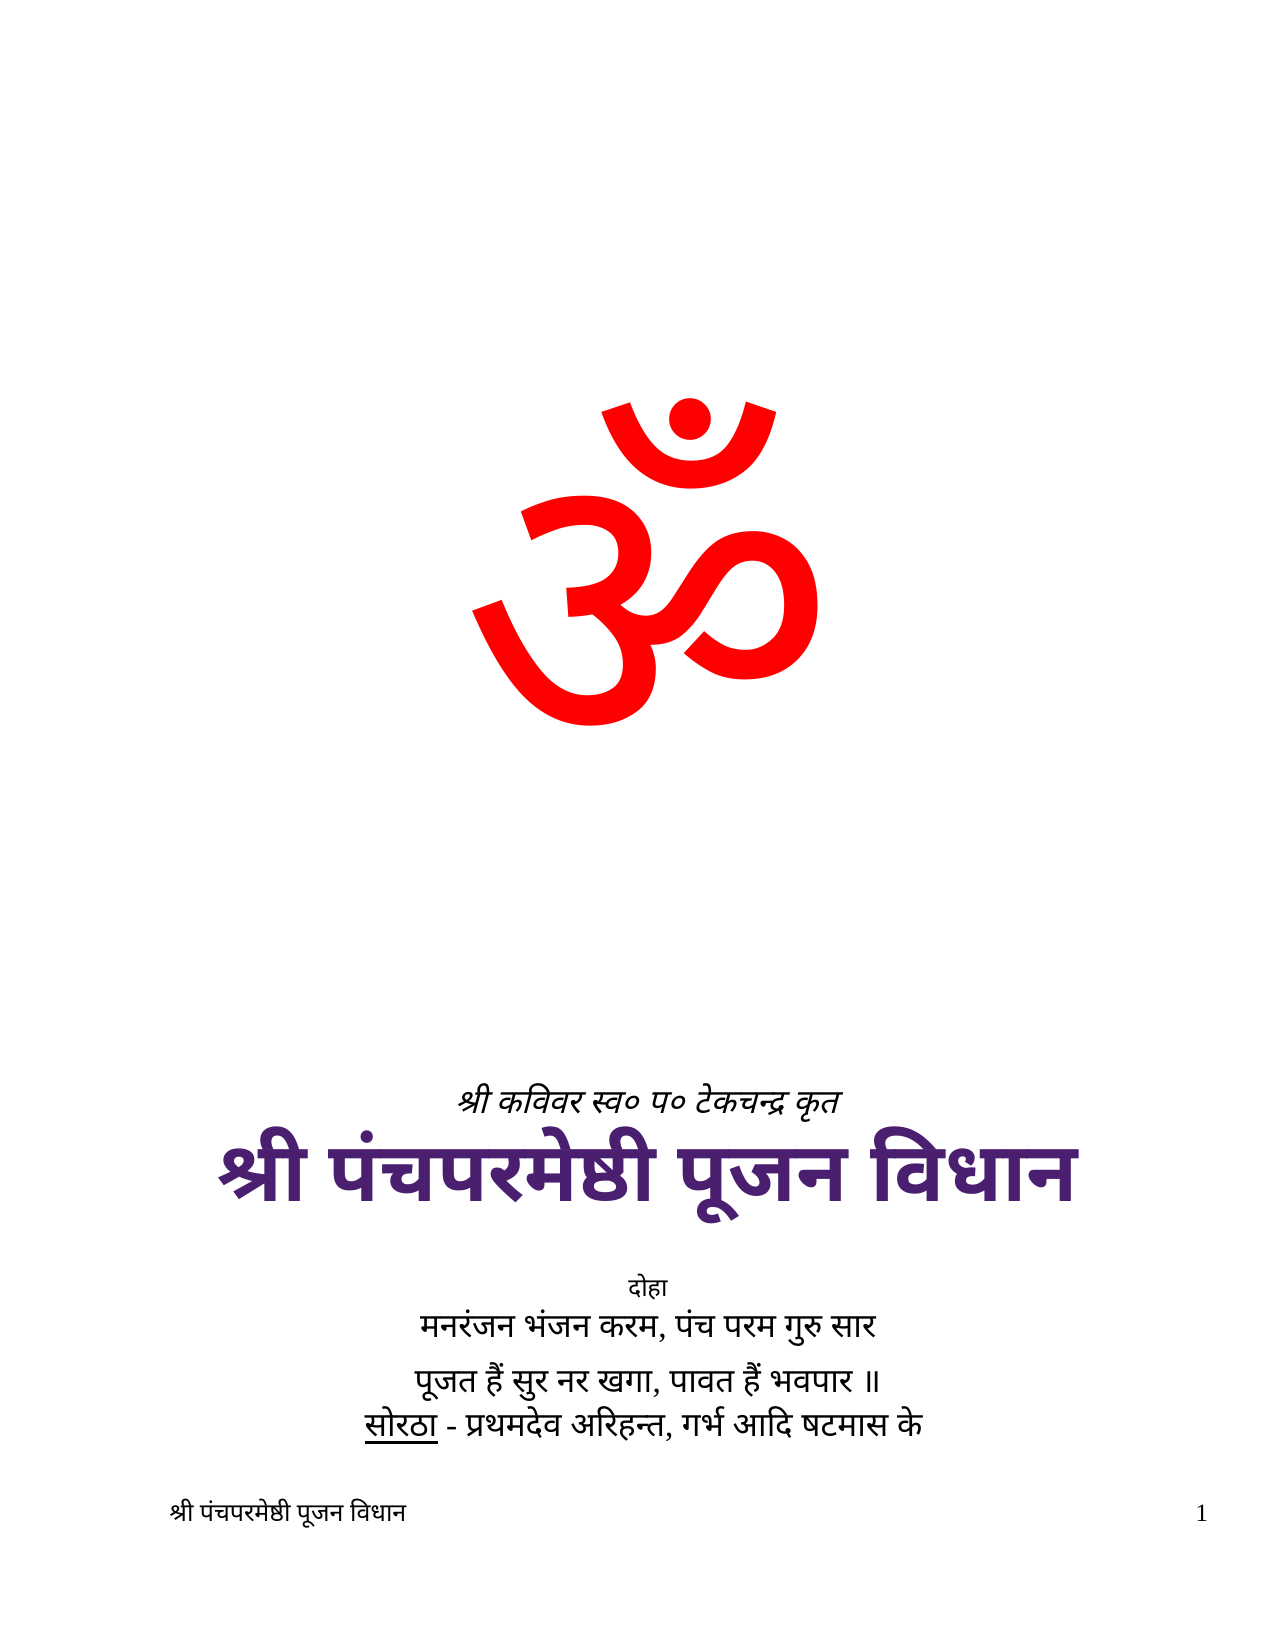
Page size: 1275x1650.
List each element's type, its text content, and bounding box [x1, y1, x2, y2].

text श्री पंचपरमेष्ठी पूजन विधान [87, 1127, 1208, 1235]
text श्री कविवर स्व० प० टेकचन्द्र कृत [87, 1083, 1208, 1127]
text ॐ [87, 386, 1208, 930]
text दोहा मनरंजन भंजन करम, पंच परम गुरु सार पूजत हैं सुर नर खगा, पावत हैं भवपार ॥ सोरठा - प्रथमदेव अरिहन्त, गर्भ आदि षटमास के [87, 1235, 1208, 1460]
